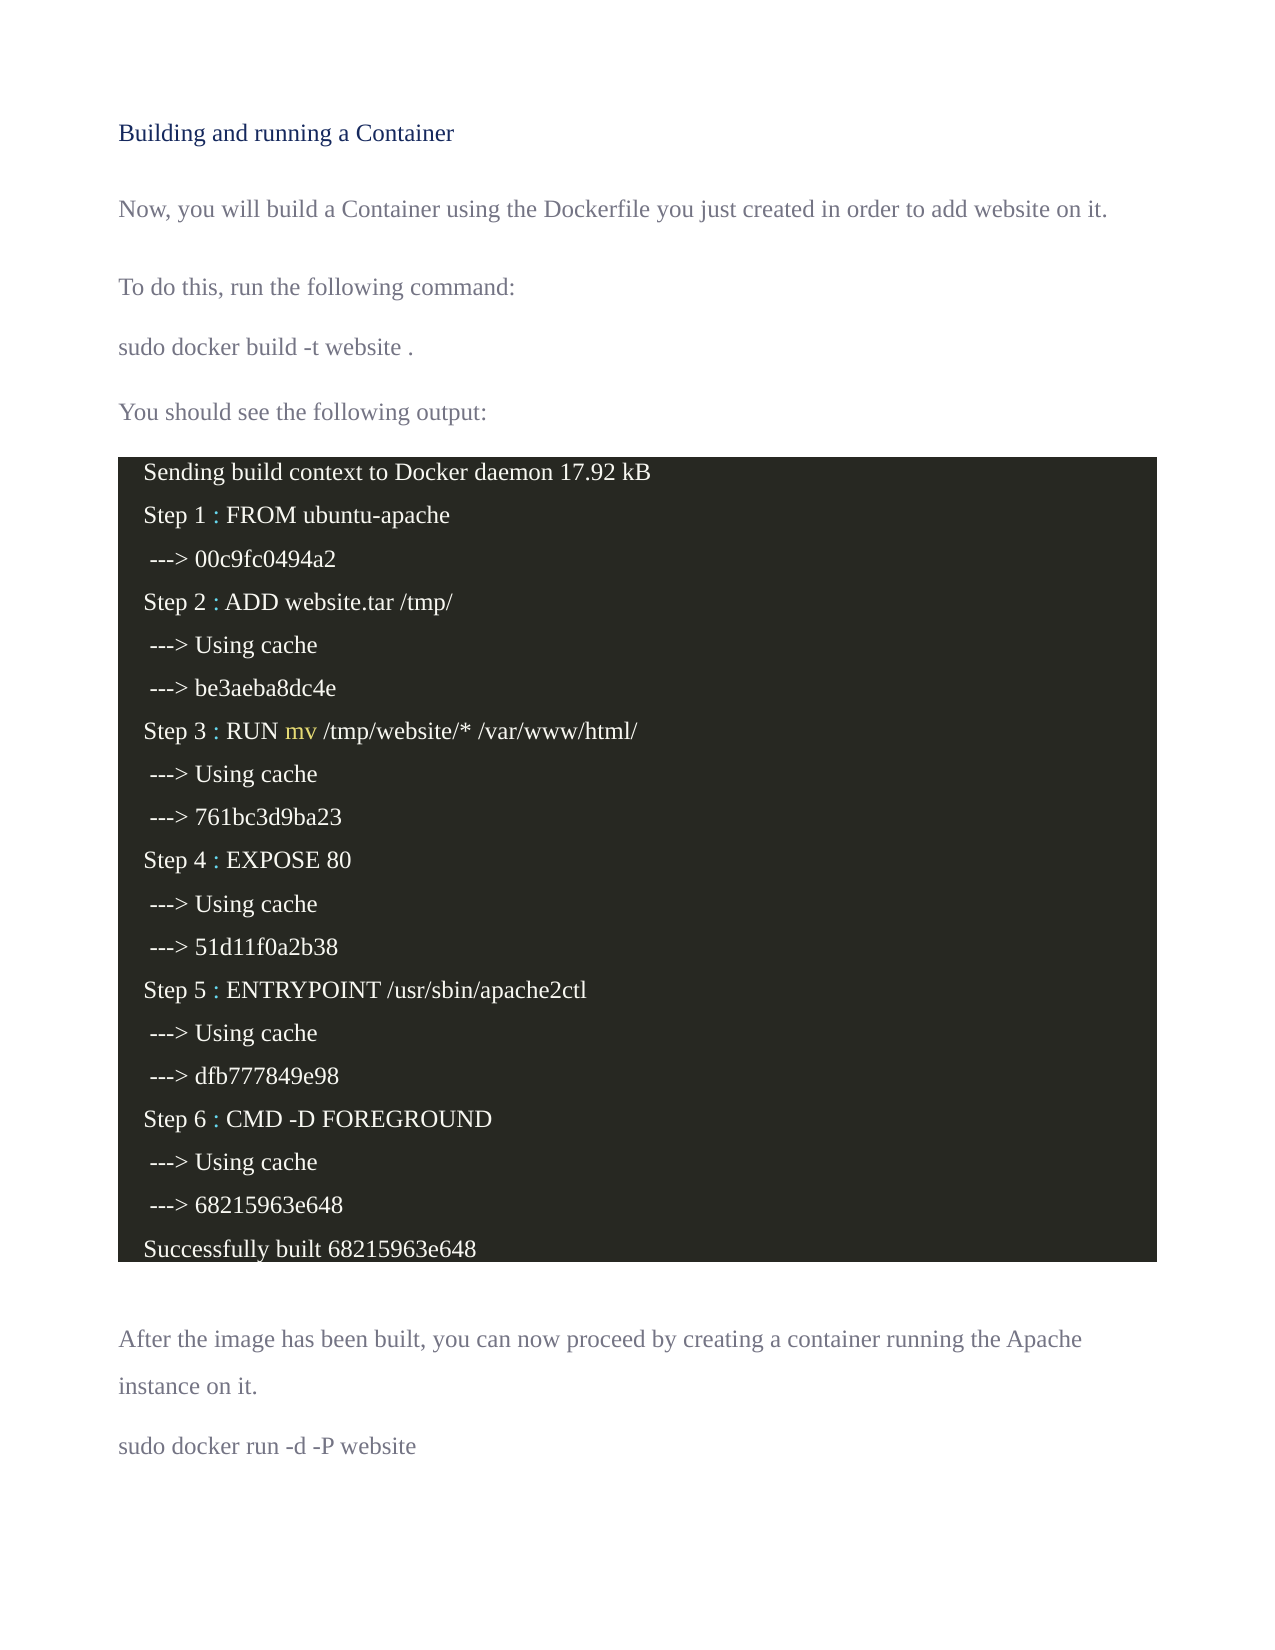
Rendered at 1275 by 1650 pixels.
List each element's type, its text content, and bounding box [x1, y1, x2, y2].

text Step 4 : EXPOSE 80 [118, 846, 1157, 874]
text Step 1 : FROM ubuntu-apache [118, 501, 1157, 529]
text You should see the following output: [118, 379, 1157, 426]
text Step 6 : CMD -D FOREGROUND [118, 1104, 1157, 1133]
text ---> Using cache [118, 759, 1157, 788]
text ---> Using cache [118, 630, 1157, 659]
text ---> Using cache [118, 889, 1157, 917]
text Now, you will build a Container using the Dockerfile you just created in order to add website on it. [118, 176, 1157, 222]
text ---> 00c9fc0494a2 [118, 544, 1157, 572]
text ---> dfb777849e98 [118, 1061, 1157, 1090]
text sudo docker run -d -P website [118, 1431, 1157, 1460]
text Step 5 : ENTRYPOINT /usr/sbin/apache2ctl [118, 975, 1157, 1004]
text After the image has been built, you can now proceed by creating a container running the Apache instance on it. [118, 1306, 1157, 1400]
text sudo docker build -t website . [118, 332, 1157, 361]
text ---> 761bc3d9ba23 [118, 802, 1157, 831]
text ---> Using cache [118, 1147, 1157, 1176]
subtitle Building and running a Container [118, 118, 1157, 147]
text ---> be3aeba8dc4e [118, 673, 1157, 702]
text Step 3 : RUN mv /tmp/website/* /var/www/html/ [118, 716, 1157, 745]
text Successfully built 68215963e648 [118, 1234, 1157, 1262]
text To do this, run the following command: [118, 254, 1157, 301]
text Step 2 : ADD website.tar /tmp/ [118, 587, 1157, 616]
text ---> 68215963e648 [118, 1191, 1157, 1219]
text ---> 51d11f0a2b38 [118, 932, 1157, 961]
text ---> Using cache [118, 1018, 1157, 1047]
text Sending build context to Docker daemon 17.92 kB [118, 457, 1157, 486]
